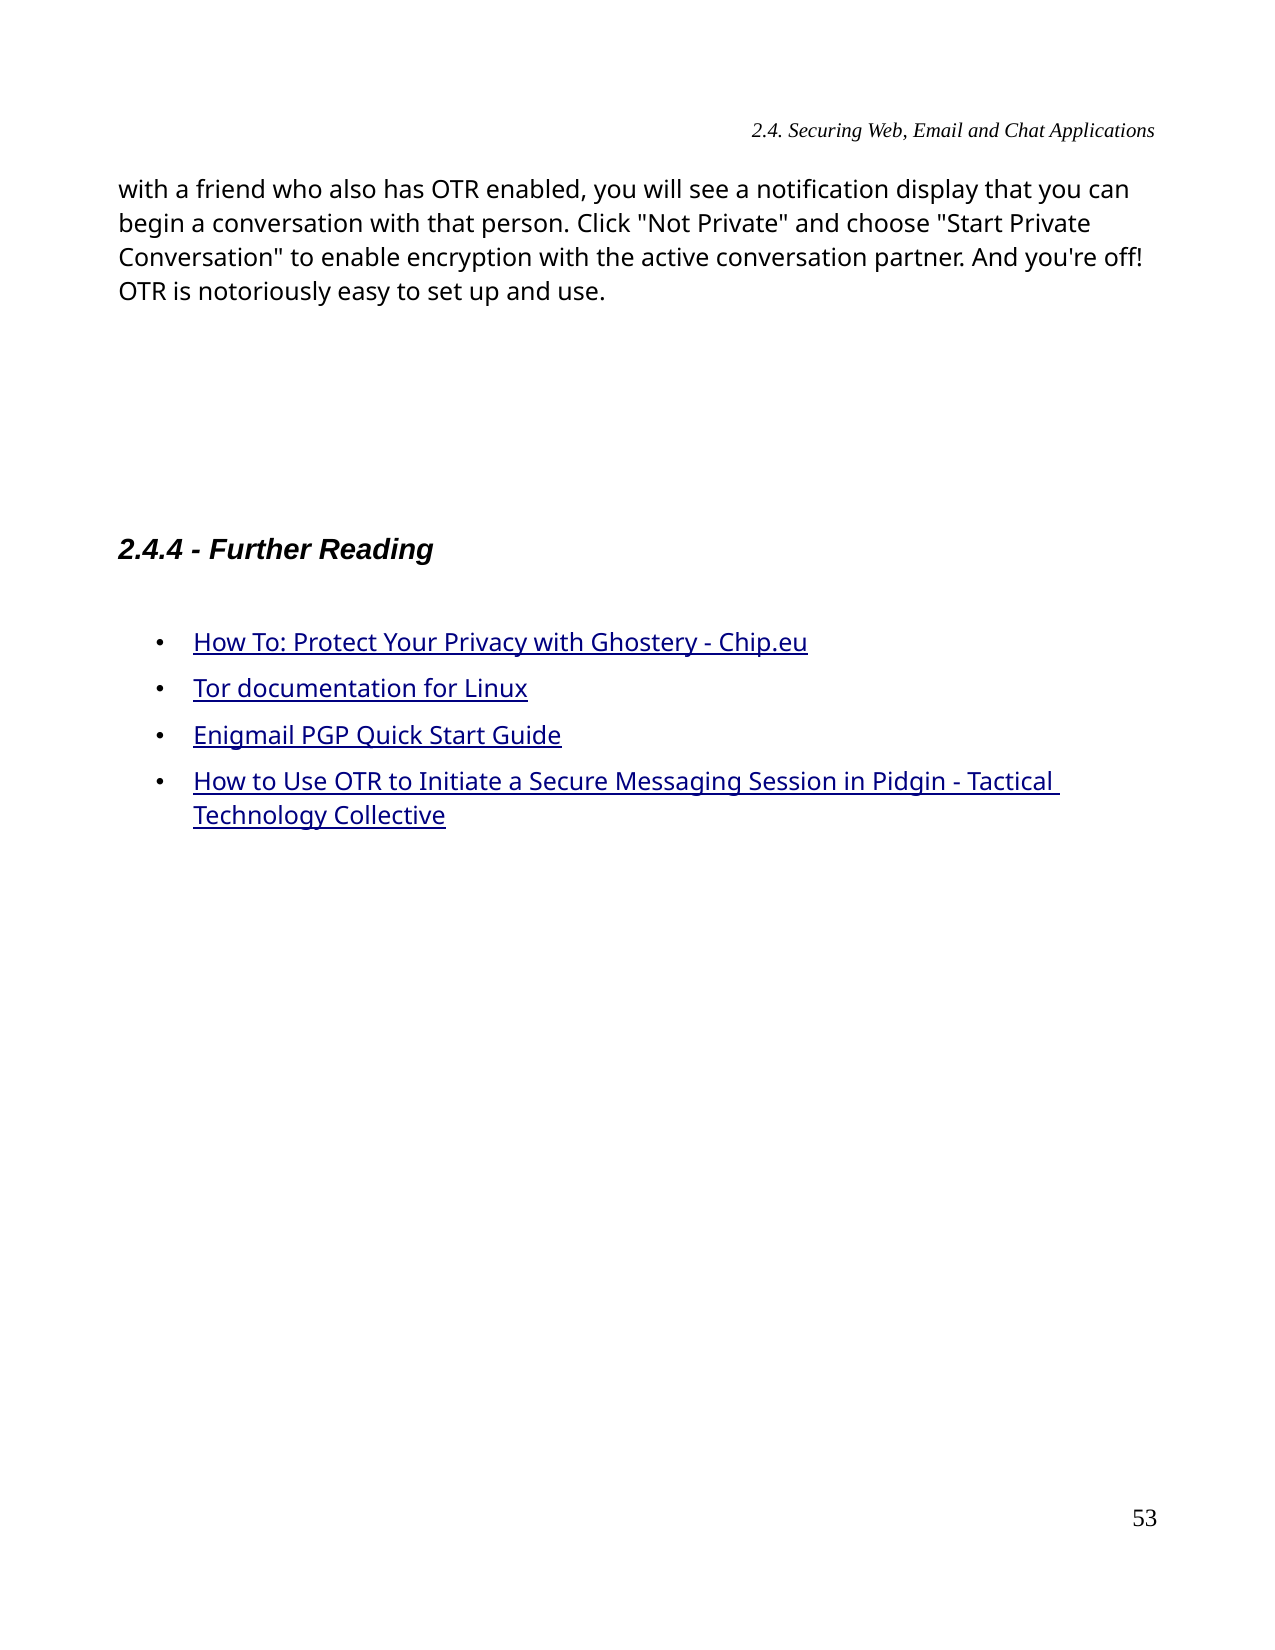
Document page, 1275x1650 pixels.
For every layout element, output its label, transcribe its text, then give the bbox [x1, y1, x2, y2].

subtitle 2.4.4 - Further Reading [118, 532, 1157, 565]
list Tor documentation for Linux [156, 671, 1157, 705]
list How to Use OTR to Initiate a Secure Messaging Session in Pidgin - Tactical Technology Collective [156, 764, 1157, 832]
text with a friend who also has OTR enabled, you will see a notification display that you can begin a conversation with that person. Click "Not Private" and choose "Start Private Conversation" to enable encryption with the active conversation partner. And you're off! OTR is notoriously easy to set up and use. [118, 172, 1157, 308]
list How To: Protect Your Privacy with Ghostery - Chip.eu [156, 624, 1157, 658]
list Enigmail PGP Quick Start Guide [156, 717, 1157, 751]
